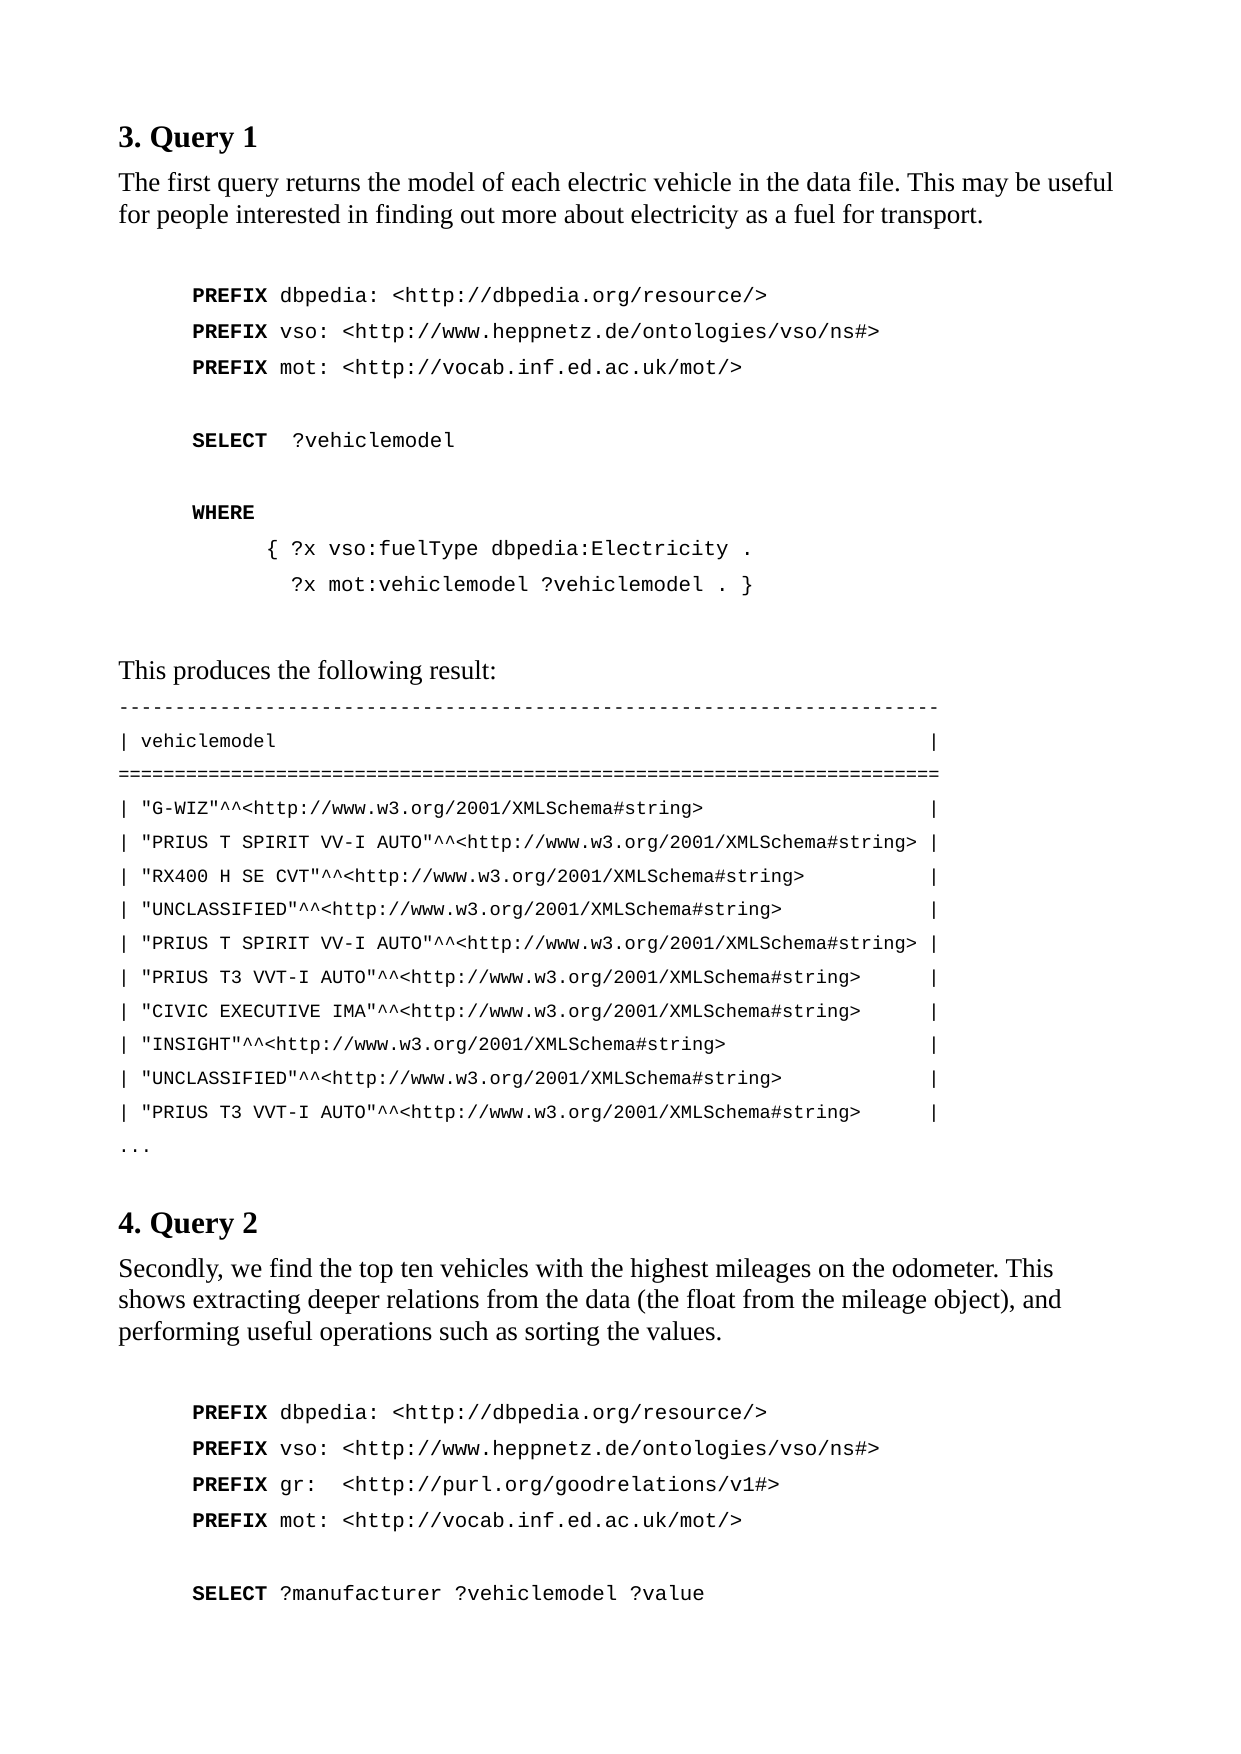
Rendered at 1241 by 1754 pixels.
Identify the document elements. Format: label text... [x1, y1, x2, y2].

text 3. Query 1 [118, 118, 1122, 154]
text | "PRIUS T SPIRIT VV-I AUTO"^^<http://www.w3.org/2001/XMLSchema#string> | [118, 934, 1122, 955]
text PREFIX dbpedia: <http://dbpedia.org/resource/> [118, 1402, 1122, 1426]
text PREFIX gr: <http://purl.org/goodrelations/v1#> [118, 1474, 1122, 1498]
text Secondly, we find the top ten vehicles with the highest mileages on the odometer. This shows extracting deeper relations from the data (the float from the mileage object), and performing useful operations such as sorting the values. [118, 1252, 1122, 1346]
text ?x mot:vehiclemodel ?vehiclemodel . } [118, 574, 1122, 598]
text WHERE [118, 502, 1122, 526]
text The first query returns the model of each electric vehicle in the data file. This may be useful for people interested in finding out more about electricity as a fuel for transport. [118, 167, 1122, 229]
text | "PRIUS T3 VVT-I AUTO"^^<http://www.w3.org/2001/XMLSchema#string> | [118, 1103, 1122, 1124]
text | "PRIUS T3 VVT-I AUTO"^^<http://www.w3.org/2001/XMLSchema#string> | [118, 968, 1122, 989]
text | "PRIUS T SPIRIT VV-I AUTO"^^<http://www.w3.org/2001/XMLSchema#string> | [118, 833, 1122, 854]
text | "INSIGHT"^^<http://www.w3.org/2001/XMLSchema#string> | [118, 1035, 1122, 1056]
text PREFIX vso: <http://www.heppnetz.de/ontologies/vso/ns#> [118, 1438, 1122, 1462]
text PREFIX mot: <http://vocab.inf.ed.ac.uk/mot/> [118, 357, 1122, 381]
text ... [118, 1136, 1122, 1158]
text | "CIVIC EXECUTIVE IMA"^^<http://www.w3.org/2001/XMLSchema#string> | [118, 1001, 1122, 1023]
text SELECT ?vehiclemodel [118, 429, 1122, 453]
text | "RX400 H SE CVT"^^<http://www.w3.org/2001/XMLSchema#string> | [118, 866, 1122, 888]
text PREFIX dbpedia: <http://dbpedia.org/resource/> [118, 285, 1122, 309]
text | "UNCLASSIFIED"^^<http://www.w3.org/2001/XMLSchema#string> | [118, 900, 1122, 921]
text PREFIX vso: <http://www.heppnetz.de/ontologies/vso/ns#> [118, 321, 1122, 345]
text ========================================================================= [118, 765, 1122, 786]
text | "UNCLASSIFIED"^^<http://www.w3.org/2001/XMLSchema#string> | [118, 1069, 1122, 1090]
text ------------------------------------------------------------------------- [118, 698, 1122, 719]
text { ?x vso:fuelType dbpedia:Electricity . [118, 538, 1122, 562]
text 4. Query 2 [118, 1204, 1122, 1240]
text SELECT ?manufacturer ?vehiclemodel ?value [118, 1583, 1122, 1606]
text | "G-WIZ"^^<http://www.w3.org/2001/XMLSchema#string> | [118, 799, 1122, 820]
text This produces the following result: [118, 654, 1122, 685]
text | vehiclemodel | [118, 731, 1122, 753]
text PREFIX mot: <http://vocab.inf.ed.ac.uk/mot/> [118, 1510, 1122, 1534]
